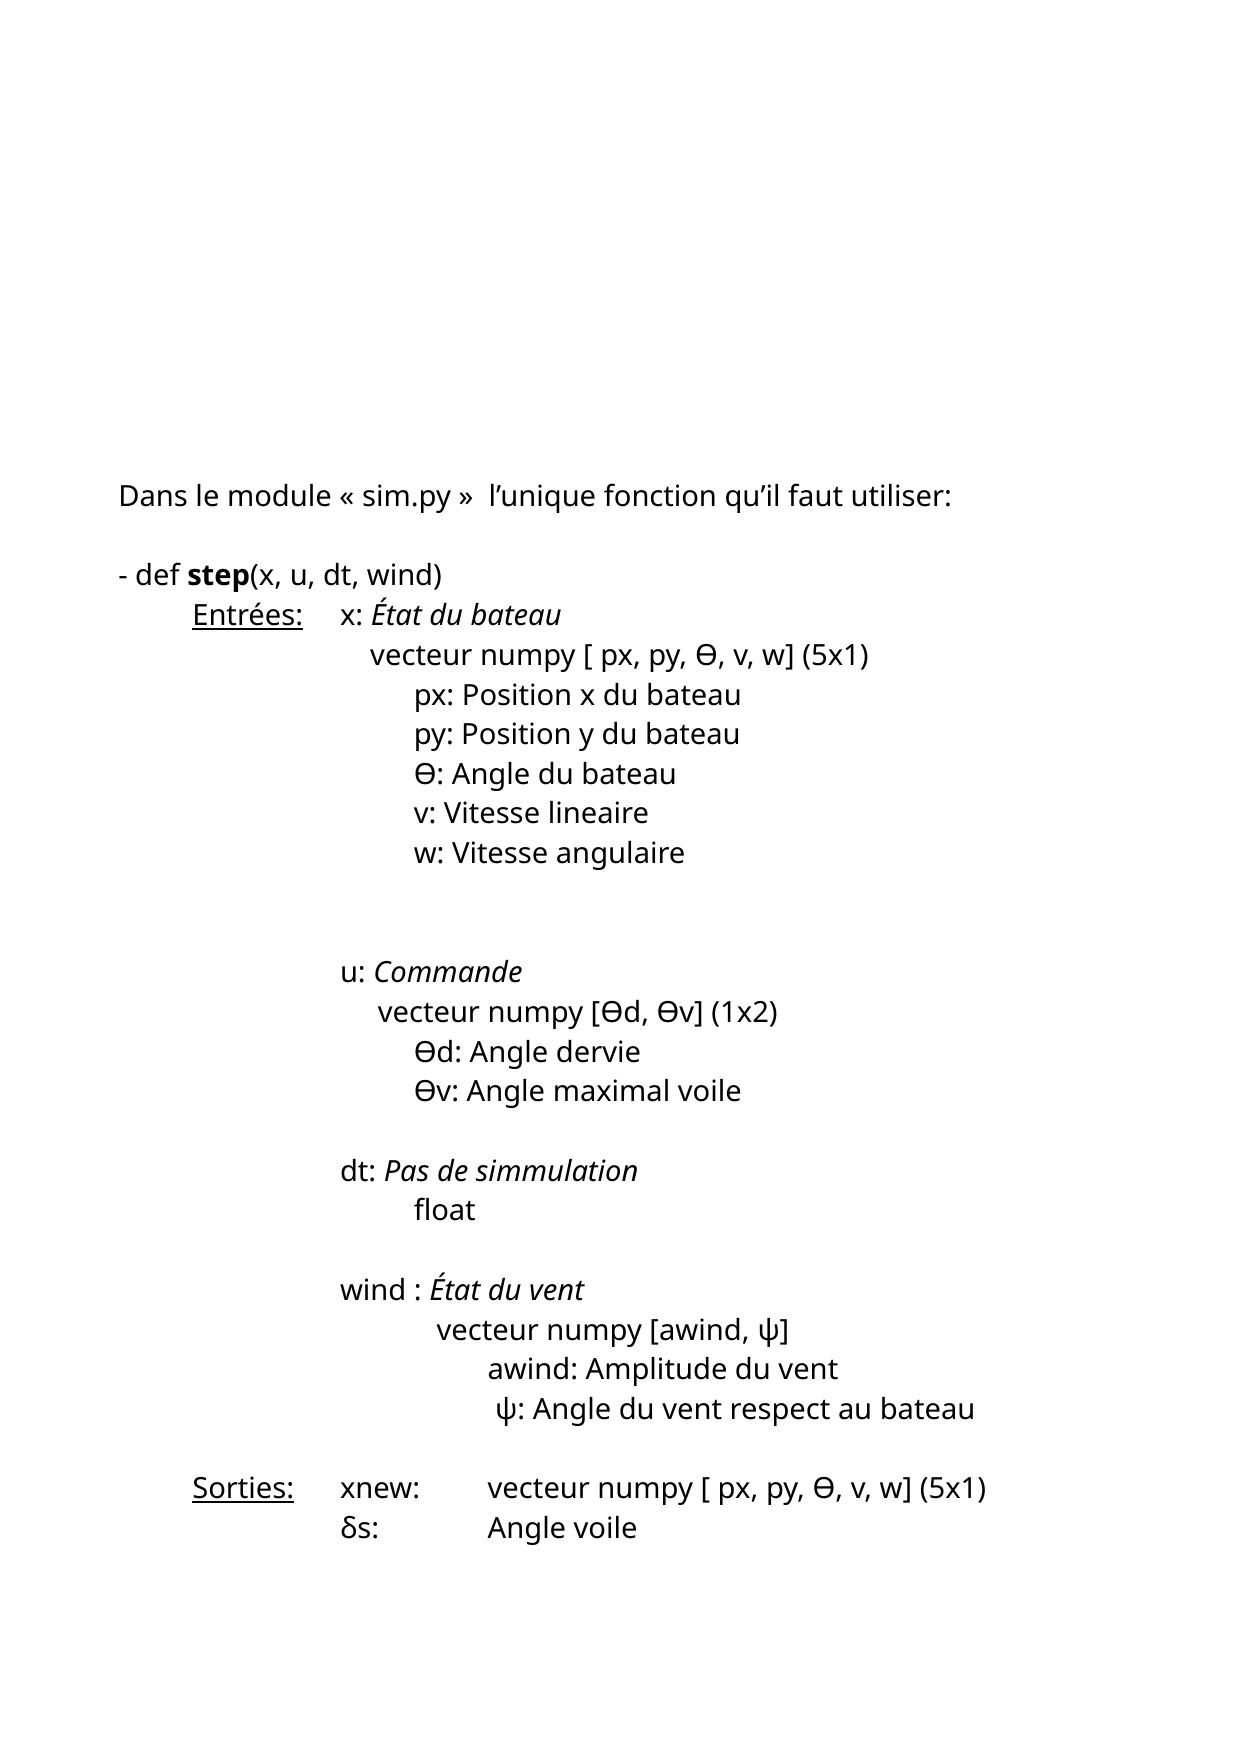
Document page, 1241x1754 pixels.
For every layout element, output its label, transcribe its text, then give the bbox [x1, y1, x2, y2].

text wind : État du vent [118, 1269, 1122, 1309]
text awind: Amplitude du vent [118, 1348, 1122, 1388]
text w: Vitesse angulaire [118, 832, 1122, 872]
text px: Position x du bateau [118, 674, 1122, 713]
text dt: Pas de simmulation [118, 1150, 1122, 1190]
text Dans le module « sim.py » l’unique fonction qu’il faut utiliser: [118, 475, 1122, 515]
text - def step(x, u, dt, wind) [118, 555, 1122, 594]
text Ѳ: Angle du bateau [118, 753, 1122, 793]
text δs: Angle voile [118, 1507, 1122, 1547]
text vecteur numpy [ px, py, Ѳ, v, w] (5x1) [118, 634, 1122, 674]
text vecteur numpy [awind, ψ] [118, 1309, 1122, 1348]
text Ѳd: Angle dervie [118, 1031, 1122, 1071]
text vecteur numpy [Ѳd, Ѳv] (1x2) [118, 991, 1122, 1031]
text float [118, 1190, 1122, 1229]
text Entrées: x: État du bateau [118, 594, 1122, 634]
text v: Vitesse lineaire [118, 793, 1122, 832]
text py: Position y du bateau [118, 713, 1122, 753]
text u: Commande [118, 952, 1122, 991]
text Sorties: xnew: vecteur numpy [ px, py, Ѳ, v, w] (5x1) [118, 1467, 1122, 1507]
text ψ: Angle du vent respect au bateau [118, 1388, 1122, 1428]
text Ѳv: Angle maximal voile [118, 1071, 1122, 1110]
